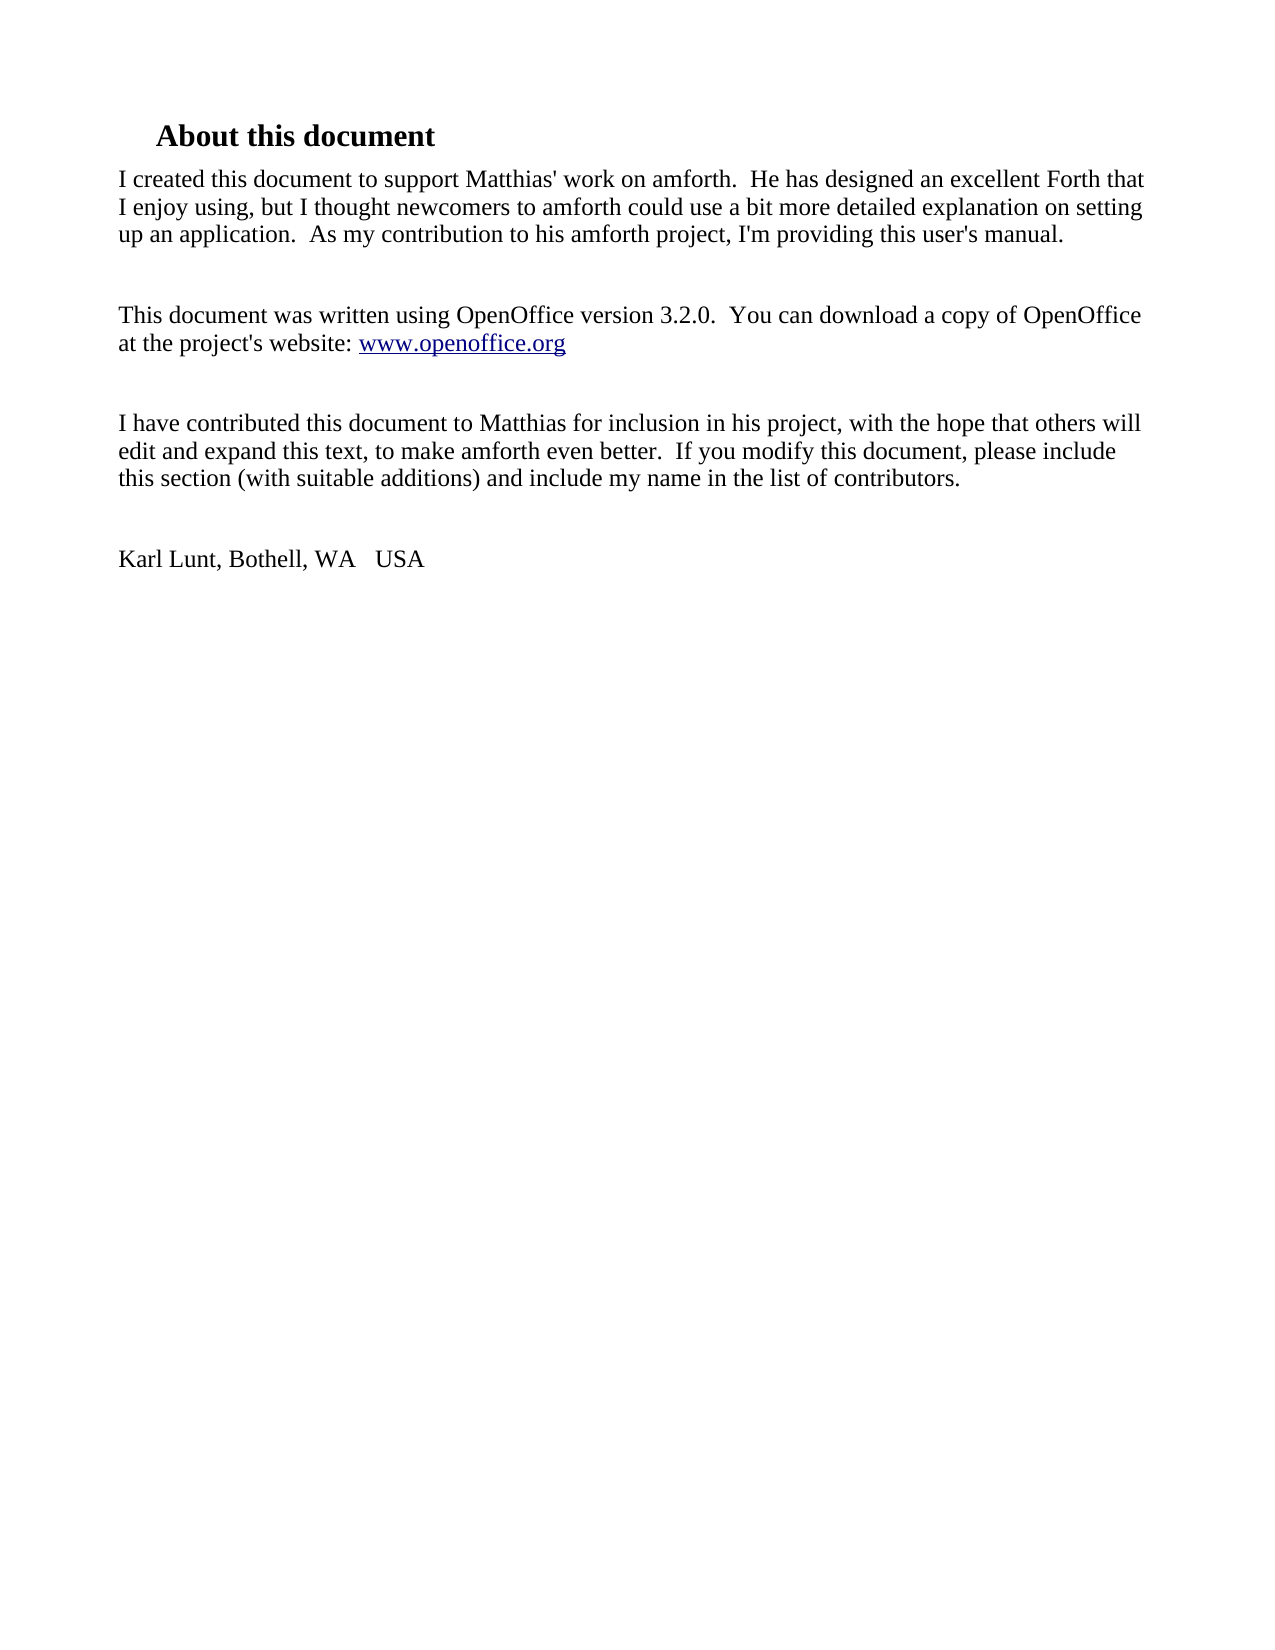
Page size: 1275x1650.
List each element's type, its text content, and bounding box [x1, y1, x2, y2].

text I created this document to support Matthias' work on amforth. He has designed an excellent Forth that I enjoy using, but I thought newcomers to amforth could use a bit more detailed explanation on setting up an application. As my contribution to his amforth project, I'm providing this user's manual. [118, 165, 1157, 248]
text Karl Lunt, Bothell, WA USA [118, 545, 1157, 573]
text I have contributed this document to Matthias for inclusion in his project, with the hope that others will edit and expand this text, to make amforth even better. If you modify this document, please include this section (with suitable additions) and include my name in the list of contributors. [118, 409, 1157, 492]
subtitle About this document [118, 118, 1157, 153]
text This document was written using OpenOffice version 3.2.0. You can download a copy of OpenOffice at the project's website: www.openoffice.org [118, 301, 1157, 356]
